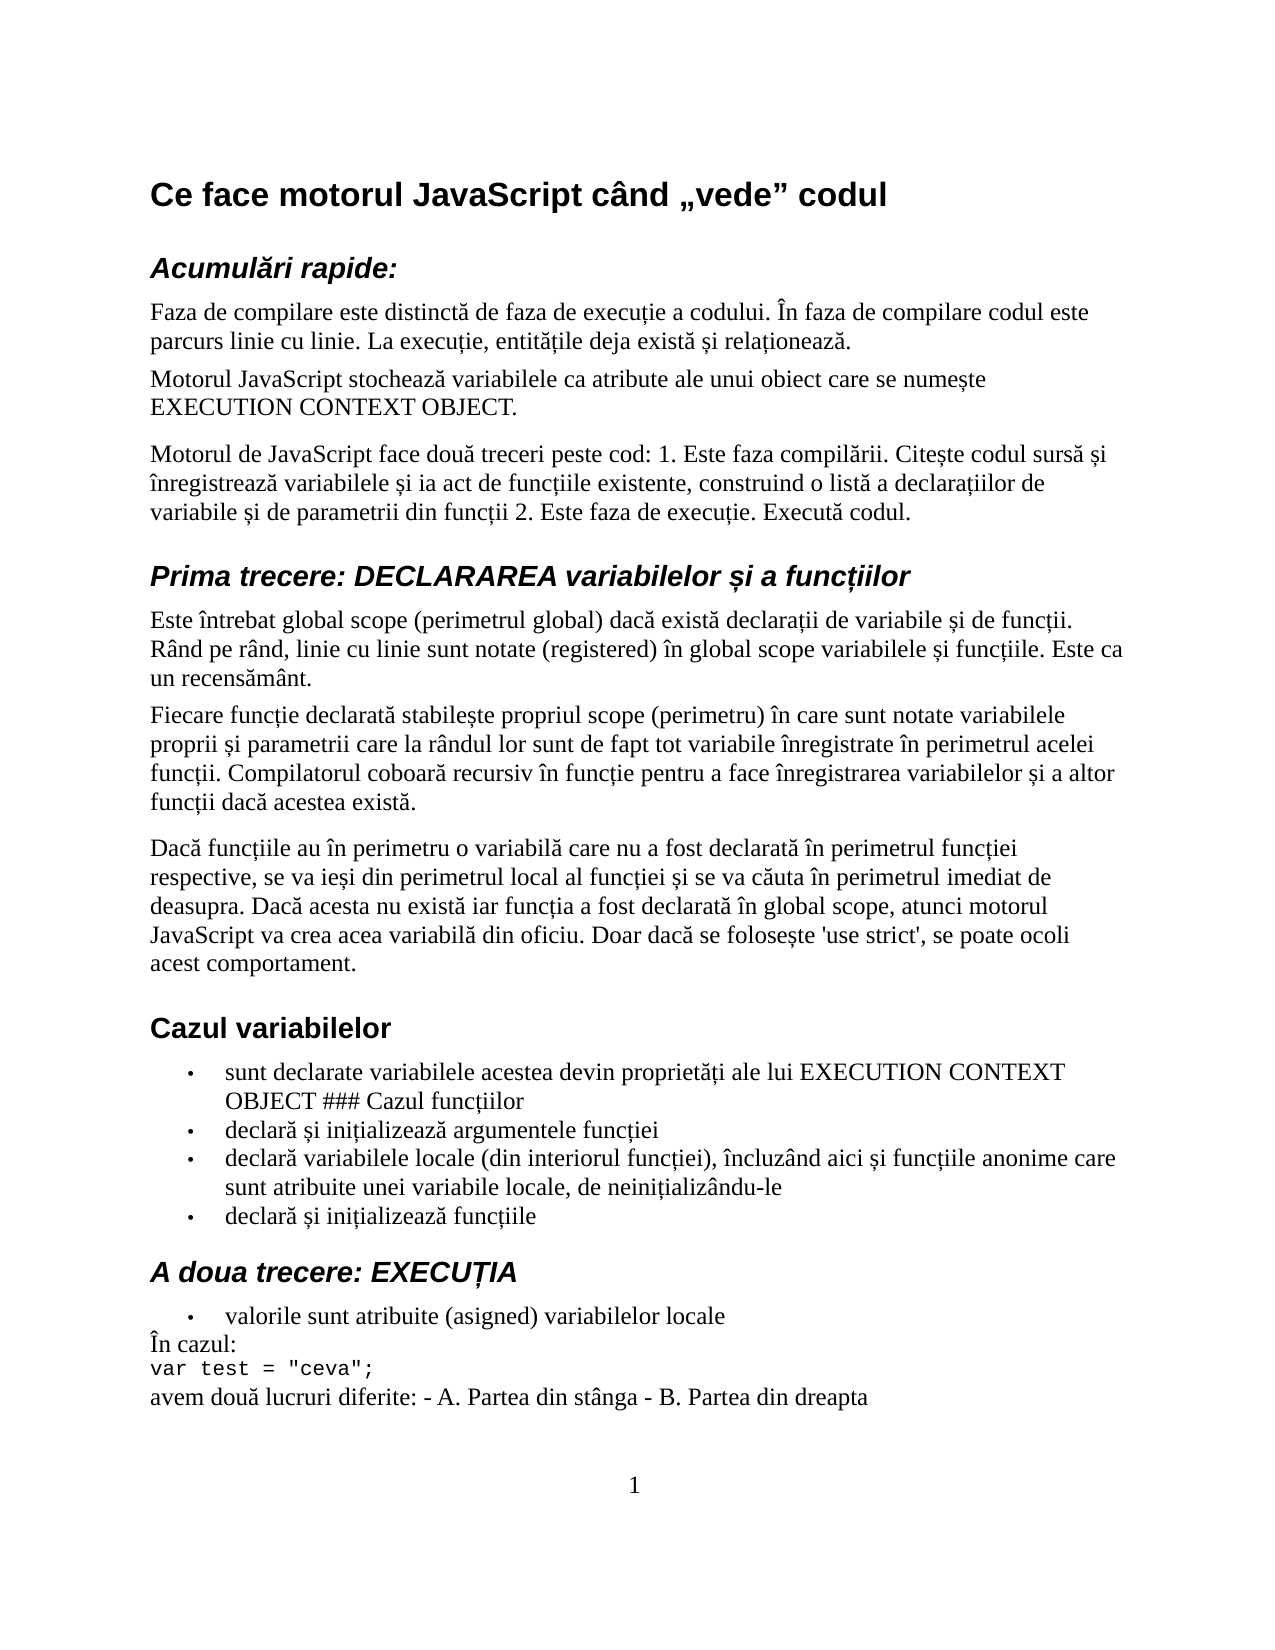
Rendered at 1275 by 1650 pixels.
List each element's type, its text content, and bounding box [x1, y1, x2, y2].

subtitle A doua trecere: EXECUȚIA [150, 1255, 1125, 1288]
text Motorul de JavaScript face două treceri peste cod: 1. Este faza compilării. Citește codul sursă și înregistrează variabilele și ia act de funcțiile existente, construind o listă a declarațiilor de variabile și de parametrii din funcții 2. Este faza de execuție. Execută codul. [150, 439, 1125, 525]
text Motorul JavaScript stochează variabilele ca atribute ale unui obiect care se numește EXECUTION CONTEXT OBJECT. [150, 364, 1125, 421]
list declară variabilele locale (din interiorul funcției), încluzând aici și funcțiile anonime care sunt atribuite unei variabile locale, de neinițializându-le [187, 1143, 1125, 1201]
list sunt declarate variabilele acestea devin proprietăți ale lui EXECUTION CONTEXT OBJECT ### Cazul funcțiilor [187, 1057, 1125, 1115]
list valorile sunt atribuite (asigned) variabilelor locale [187, 1301, 1125, 1329]
list declară și inițializează argumentele funcției [187, 1115, 1125, 1143]
text În cazul: [150, 1329, 1125, 1358]
list declară și inițializează funcțiile [187, 1201, 1125, 1230]
text Dacă funcțiile au în perimetru o variabilă care nu a fost declarată în perimetrul funcției respective, se va ieși din perimetrul local al funcției și se va căuta în perimetrul imediat de deasupra. Dacă acesta nu există iar funcția a fost declarată în global scope, atunci motorul JavaScript va crea acea variabilă din oficiu. Doar dacă se folosește 'use strict', se poate ocoli acest comportament. [150, 833, 1125, 977]
text Este întrebat global scope (perimetrul global) dacă există declarații de variabile și de funcții. Rând pe rând, linie cu linie sunt notate (registered) în global scope variabilele și funcțiile. Este ca un recensământ. [150, 605, 1125, 692]
subtitle Acumulări rapide: [150, 251, 1125, 285]
text avem două lucruri diferite: - A. Partea din stânga - B. Partea din dreapta [150, 1382, 1125, 1411]
subtitle Prima trecere: DECLARAREA variabilelor și a funcțiilor [150, 559, 1125, 593]
subtitle Cazul variabilelor [150, 1011, 1125, 1045]
subtitle Ce face motorul JavaScript când „vede” codul [150, 175, 1125, 214]
text Fiecare funcție declarată stabilește propriul scope (perimetru) în care sunt notate variabilele proprii și parametrii care la rândul lor sunt de fapt tot variabile înregistrate în perimetrul acelei funcții. Compilatorul coboară recursiv în funcție pentru a face înregistrarea variabilelor și a altor funcții dacă acestea există. [150, 701, 1125, 816]
text Faza de compilare este distinctă de faza de execuție a codului. În faza de compilare codul este parcurs linie cu linie. La execuție, entitățile deja există și relaționează. [150, 297, 1125, 355]
text var test = "ceva"; [150, 1358, 1125, 1382]
